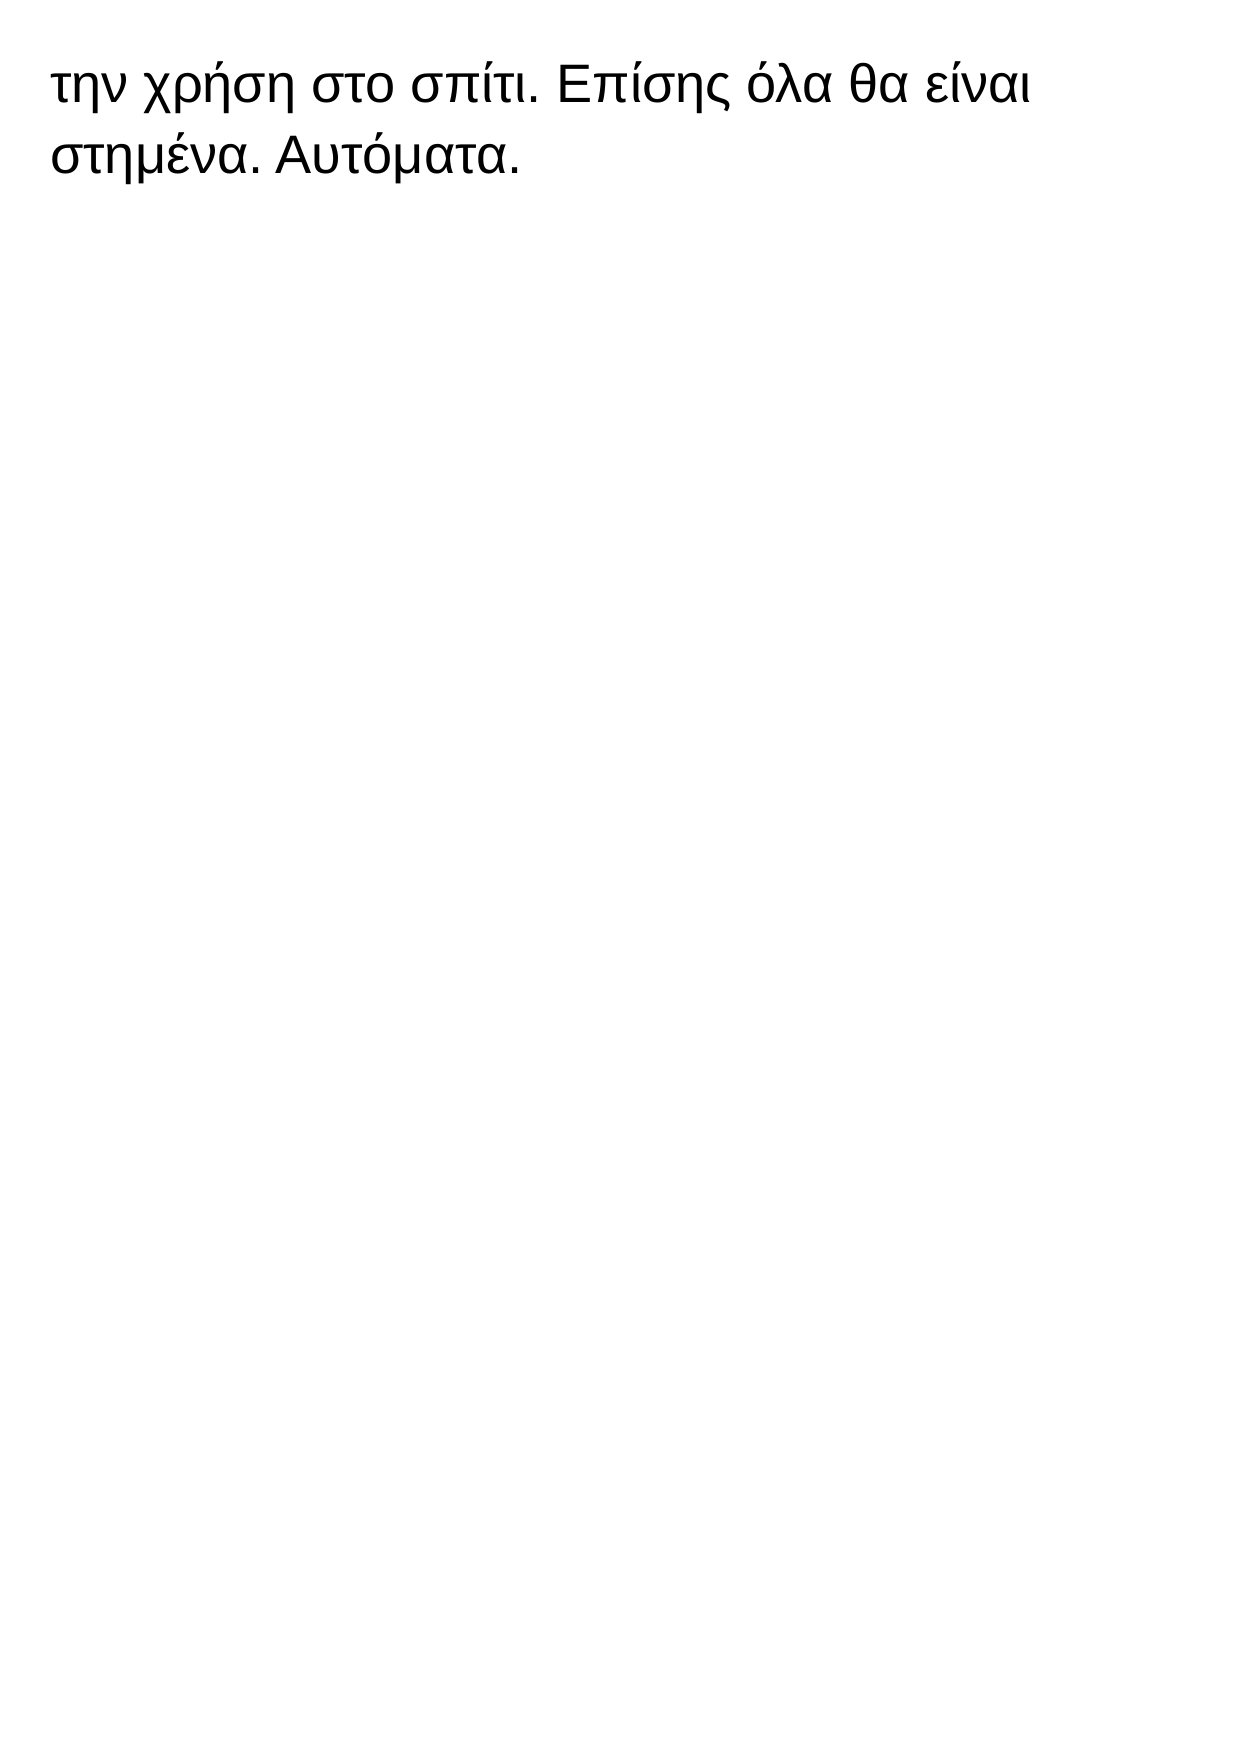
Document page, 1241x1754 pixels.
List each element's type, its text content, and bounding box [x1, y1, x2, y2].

text την χρήση στο σπίτι. Επίσης όλα θα είναι στημένα. Αυτόματα. [50, 52, 1178, 185]
